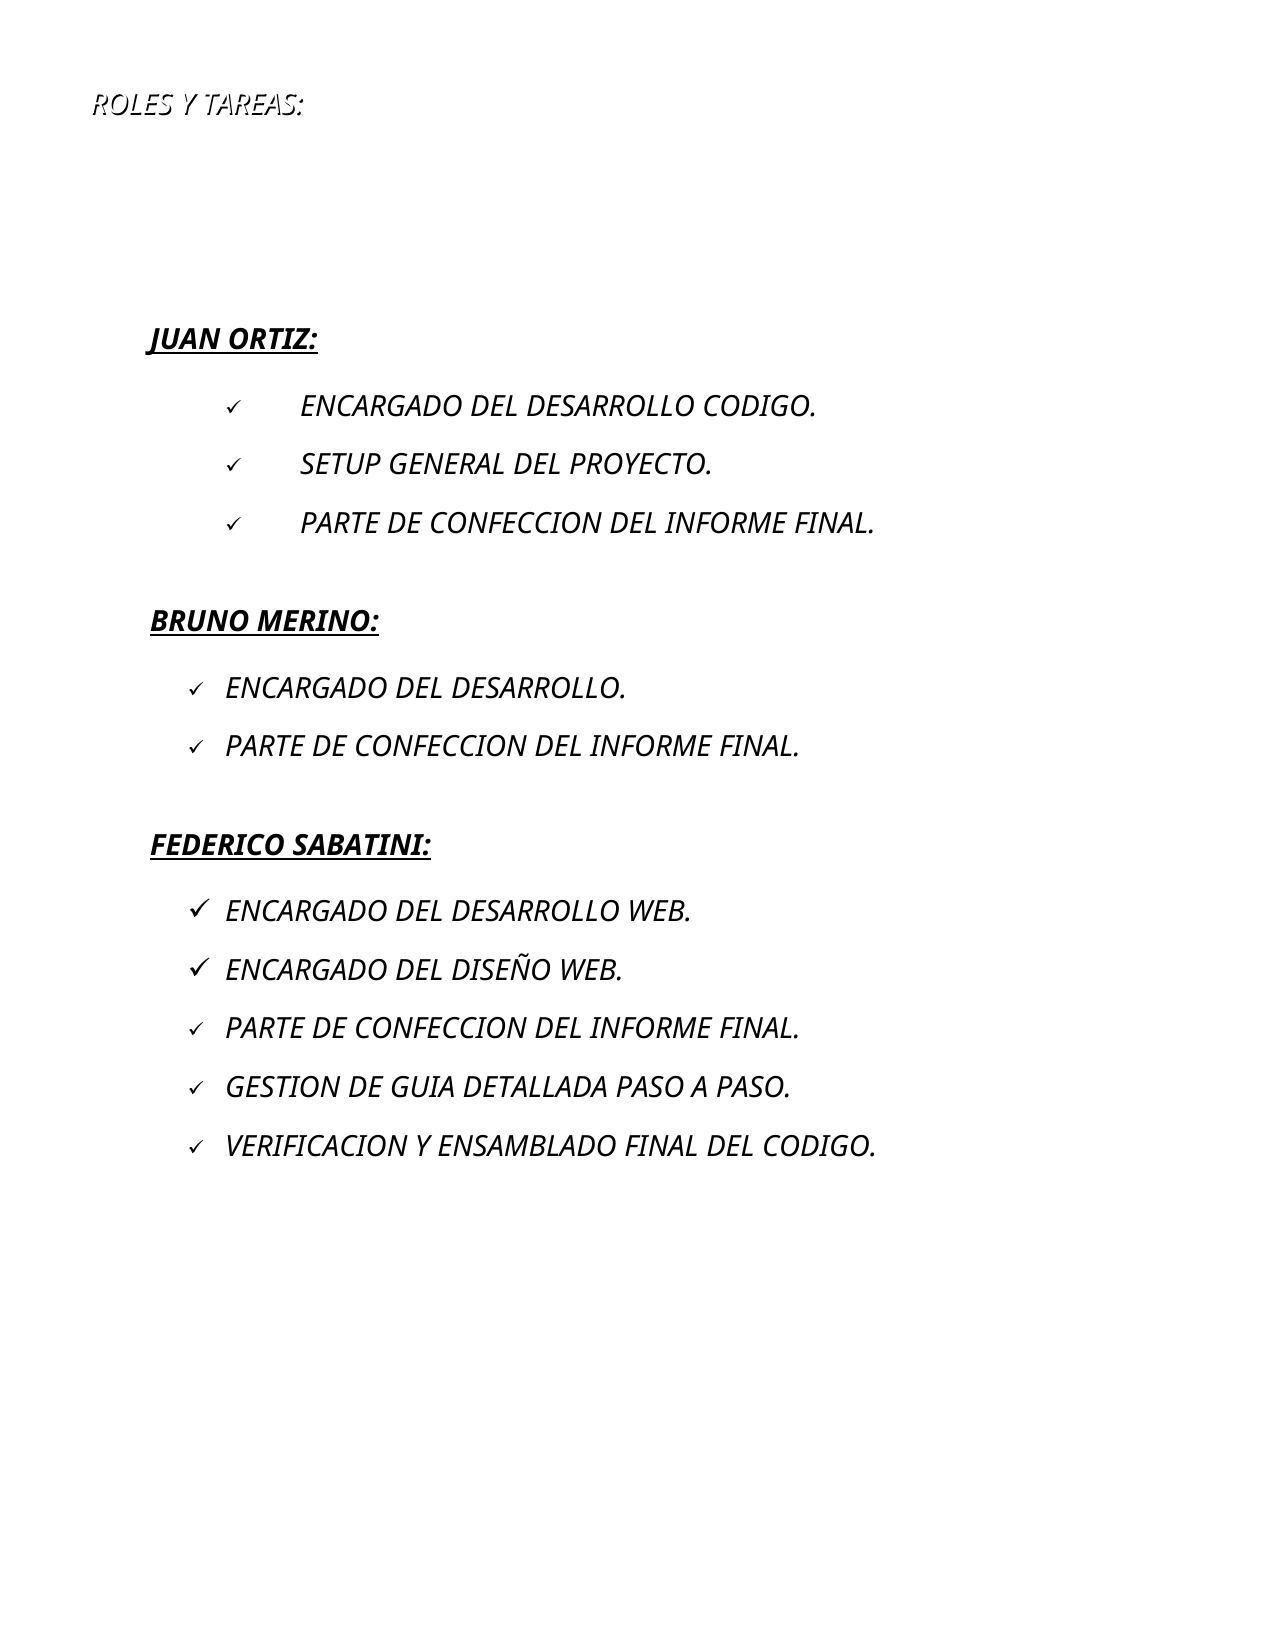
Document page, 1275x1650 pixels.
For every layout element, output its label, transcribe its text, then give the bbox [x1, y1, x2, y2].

text FEDERICO SABATINI: [150, 824, 1200, 864]
list PARTE DE CONFECCION DEL INFORME FINAL. [187, 726, 1200, 765]
list GESTION DE GUIA DETALLADA PASO A PASO. [187, 1066, 1200, 1106]
list PARTE DE CONFECCION DEL INFORME FINAL. [187, 1008, 1200, 1047]
list ENCARGADO DEL DESARROLLO. [187, 667, 1200, 707]
text BRUNO MERINO: [150, 601, 1200, 640]
list ENCARGADO DEL DESARROLLO CODIGO. [225, 385, 1200, 425]
text JUAN ORTIZ: [150, 318, 1200, 358]
list PARTE DE CONFECCION DEL INFORME FINAL. [225, 502, 1200, 542]
list ENCARGADO DEL DISEÑO WEB. [187, 949, 1200, 989]
text ROLES Y TAREAS: [90, 82, 876, 122]
list ENCARGADO DEL DESARROLLO WEB. [187, 891, 1200, 930]
list VERIFICACION Y ENSAMBLADO FINAL DEL CODIGO. [187, 1125, 1200, 1165]
list SETUP GENERAL DEL PROYECTO. [225, 444, 1200, 483]
